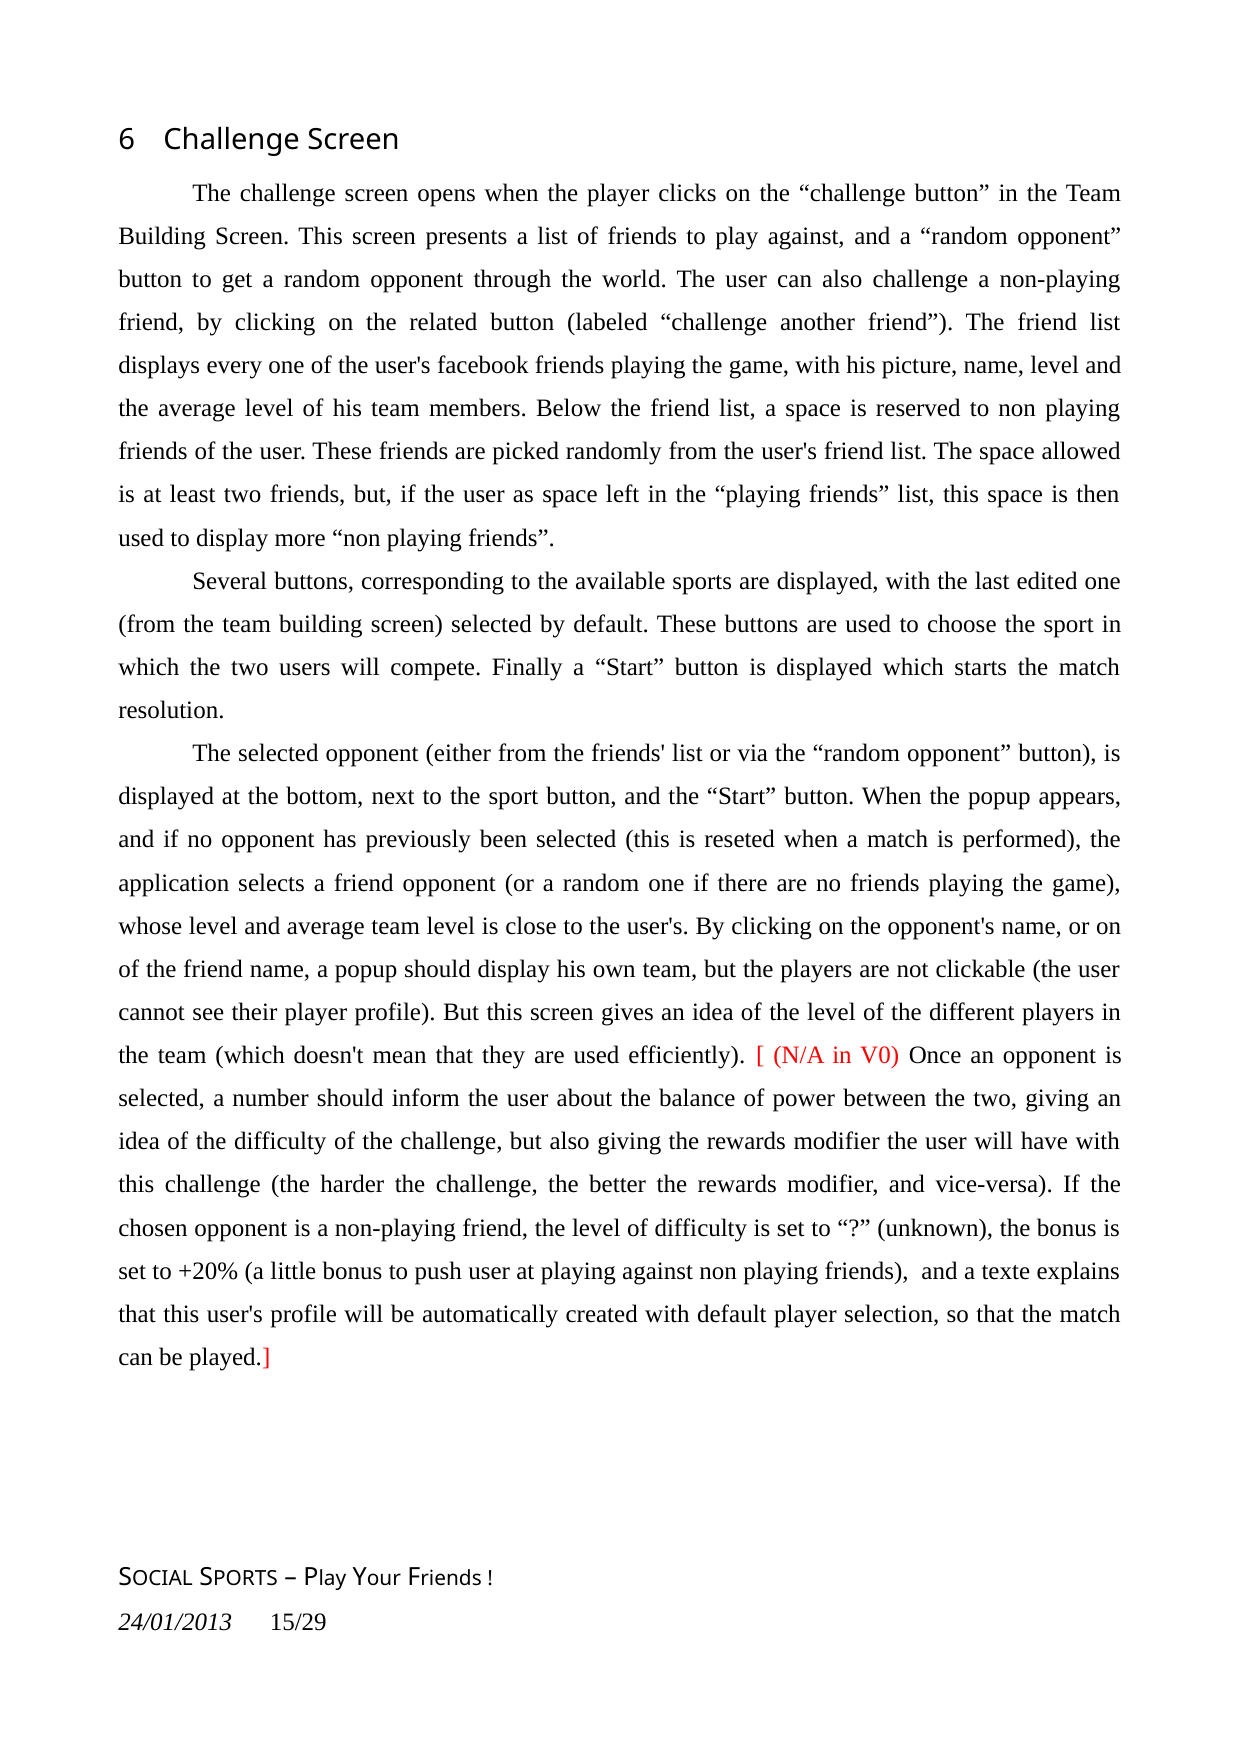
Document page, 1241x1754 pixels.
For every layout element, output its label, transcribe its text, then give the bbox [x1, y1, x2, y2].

text Several buttons, corresponding to the available sports are displayed, with the last edited one (from the team building screen) selected by default. These buttons are used to choose the sport in which the two users will compete. Finally a “Start” button is displayed which starts the match resolution. [118, 566, 1122, 724]
subtitle Challenge Screen [118, 118, 1122, 158]
text The challenge screen opens when the player clicks on the “challenge button” in the Team Building Screen. This screen presents a list of friends to play against, and a “random opponent” button to get a random opponent through the world. The user can also challenge a non-playing friend, by clicking on the related button (labeled “challenge another friend”). The friend list displays every one of the user's facebook friends playing the game, with his picture, name, level and the average level of his team members. Below the friend list, a space is reserved to non playing friends of the user. These friends are picked randomly from the user's friend list. The space allowed is at least two friends, but, if the user as space left in the “playing friends” list, this space is then used to display more “non playing friends”. [118, 178, 1122, 551]
text The selected opponent (either from the friends' list or via the “random opponent” button), is displayed at the bottom, next to the sport button, and the “Start” button. When the popup appears, and if no opponent has previously been selected (this is reseted when a match is performed), the application selects a friend opponent (or a random one if there are no friends playing the game), whose level and average team level is close to the user's. By clicking on the opponent's name, or on of the friend name, a popup should display his own team, but the players are not clickable (the user cannot see their player profile). But this screen gives an idea of the level of the different players in the team (which doesn't mean that they are used efficiently). [ (N/A in V0) Once an opponent is selected, a number should inform the user about the balance of power between the two, giving an idea of the difficulty of the challenge, but also giving the rewards modifier the user will have with this challenge (the harder the challenge, the better the rewards modifier, and vice-versa). If the chosen opponent is a non-playing friend, the level of difficulty is set to “?” (unknown), the bonus is set to +20% (a little bonus to push user at playing against non playing friends), and a texte explains that this user's profile will be automatically created with default player selection, so that the match can be played.] [118, 738, 1122, 1371]
